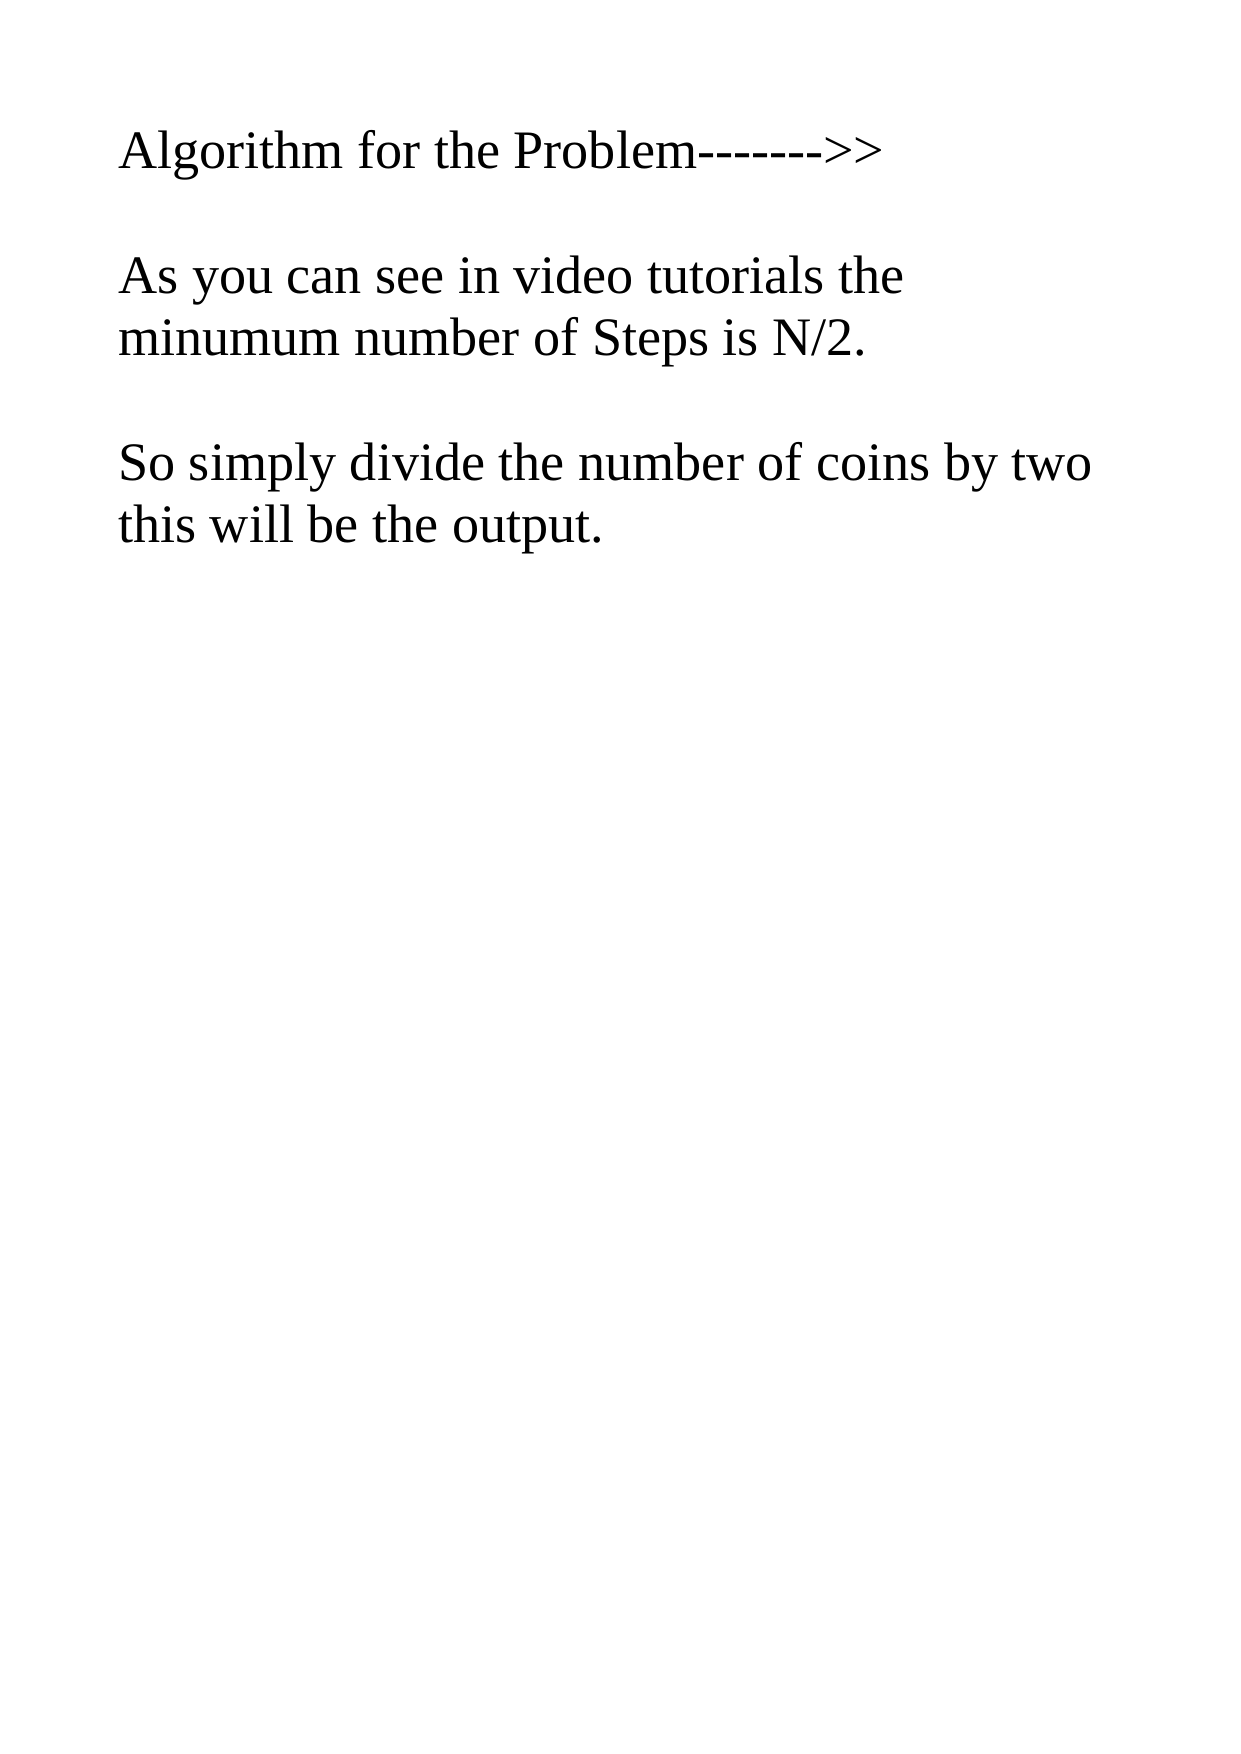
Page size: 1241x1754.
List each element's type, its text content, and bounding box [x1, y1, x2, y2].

text As you can see in video tutorials the minumum number of Steps is N/2. [118, 243, 1122, 367]
text So simply divide the number of coins by two [118, 429, 1122, 492]
text this will be the output. [118, 492, 1122, 554]
text Algorithm for the Problem------->> [118, 118, 1122, 180]
